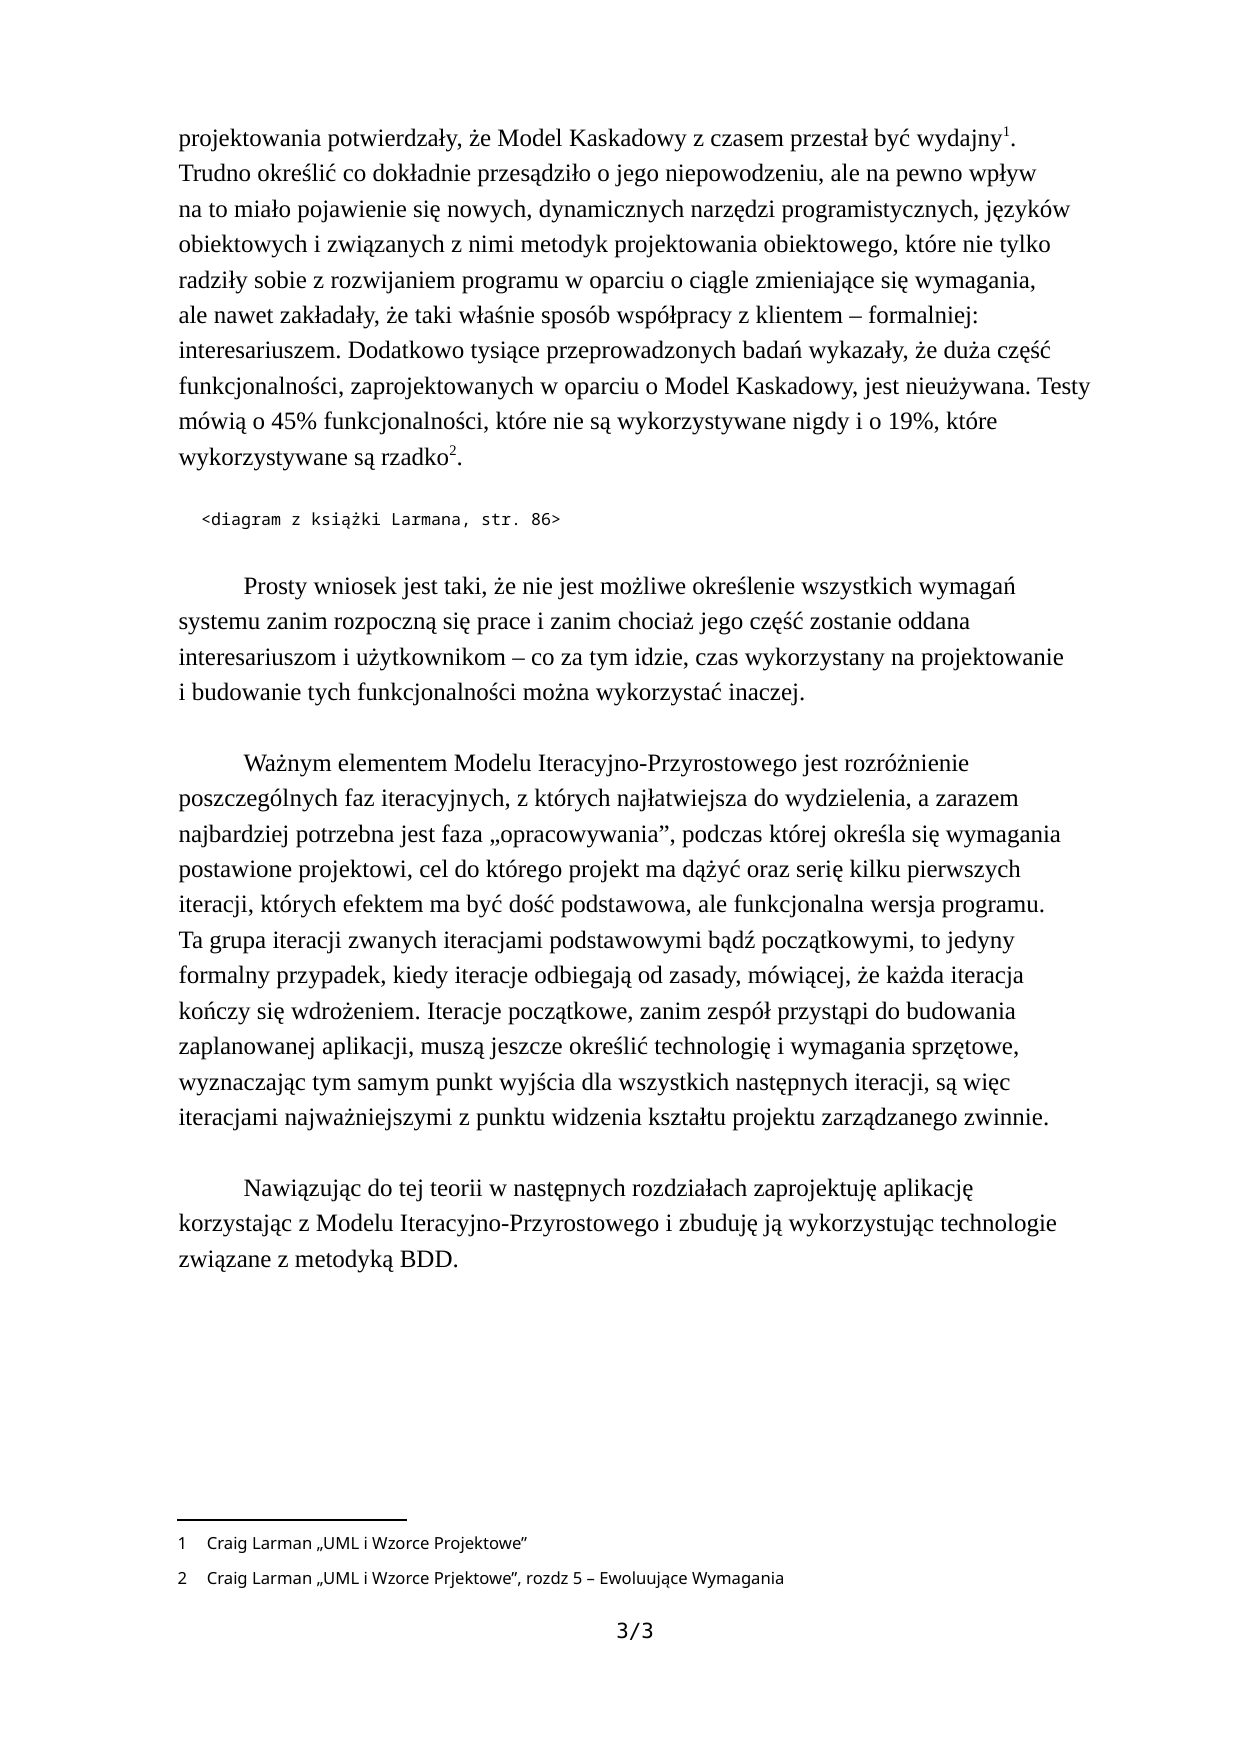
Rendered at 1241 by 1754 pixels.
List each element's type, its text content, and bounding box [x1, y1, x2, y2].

text Ważnym elementem Modelu Iteracyjno-Przyrostowego jest rozróżnienie poszczególnych faz iteracyjnych, z których najłatwiejsza do wydzielenia, a zarazem najbardziej potrzebna jest faza „opracowywania”, podczas której określa się wymagania postawione projektowi, cel do którego projekt ma dążyć oraz serię kilku pierwszych iteracji, których efektem ma być dość podstawowa, ale funkcjonalna wersja programu. Ta grupa iteracji zwanych iteracjami podstawowymi bądź początkowymi, to jedyny formalny przypadek, kiedy iteracje odbiegają od zasady, mówiącej, że każda iteracja kończy się wdrożeniem. Iteracje początkowe, zanim zespół przystąpi do budowania zaplanowanej aplikacji, muszą jeszcze określić technologię i wymagania sprzętowe, wyznaczając tym samym punkt wyjścia dla wszystkich następnych iteracji, są więc iteracjami najważniejszymi z punktu widzenia kształtu projektu zarządzanego zwinnie. [178, 743, 1093, 1132]
text Prosty wniosek jest taki, że nie jest możliwe określenie wszystkich wymagań systemu zanim rozpoczną się prace i zanim chociaż jego część zostanie oddana interesariuszom i użytkownikom – co za tym idzie, czas wykorzystany na projektowanie i budowanie tych funkcjonalności można wykorzystać inaczej. [178, 566, 1093, 707]
text projektowania potwierdzały, że Model Kaskadowy z czasem przestał być wydajny. Trudno określić co dokładnie przesądziło o jego niepowodzeniu, ale na pewno wpływ na to miało pojawienie się nowych, dynamicznych narzędzi programistycznych, języków obiektowych i związanych z nimi metodyk projektowania obiektowego, które nie tylko radziły sobie z rozwijaniem programu w oparciu o ciągle zmieniające się wymagania, ale nawet zakładały, że taki właśnie sposób współpracy z klientem – formalniej: interesariuszem. Dodatkowo tysiące przeprowadzonych badań wykazały, że duża część funkcjonalności, zaprojektowanych w oparciu o Model Kaskadowy, jest nieużywana. Testy mówią o 45% funkcjonalności, które nie są wykorzystywane nigdy i o 19%, które wykorzystywane są rzadko. [178, 118, 1093, 472]
text Nawiązując do tej teorii w następnych rozdziałach zaprojektuję aplikację korzystając z Modelu Iteracyjno-Przyrostowego i zbuduję ją wykorzystując technologie związane z metodyką BDD. [178, 1168, 1093, 1274]
text Craig Larman „UML i Wzorce Projektowe” [177, 1532, 1093, 1554]
text Craig Larman „UML i Wzorce Prjektowe”, rozdz 5 – Ewoluujące Wymagania [177, 1566, 1093, 1589]
text <diagram z książki Larmana, str. 86> [189, 508, 1093, 530]
